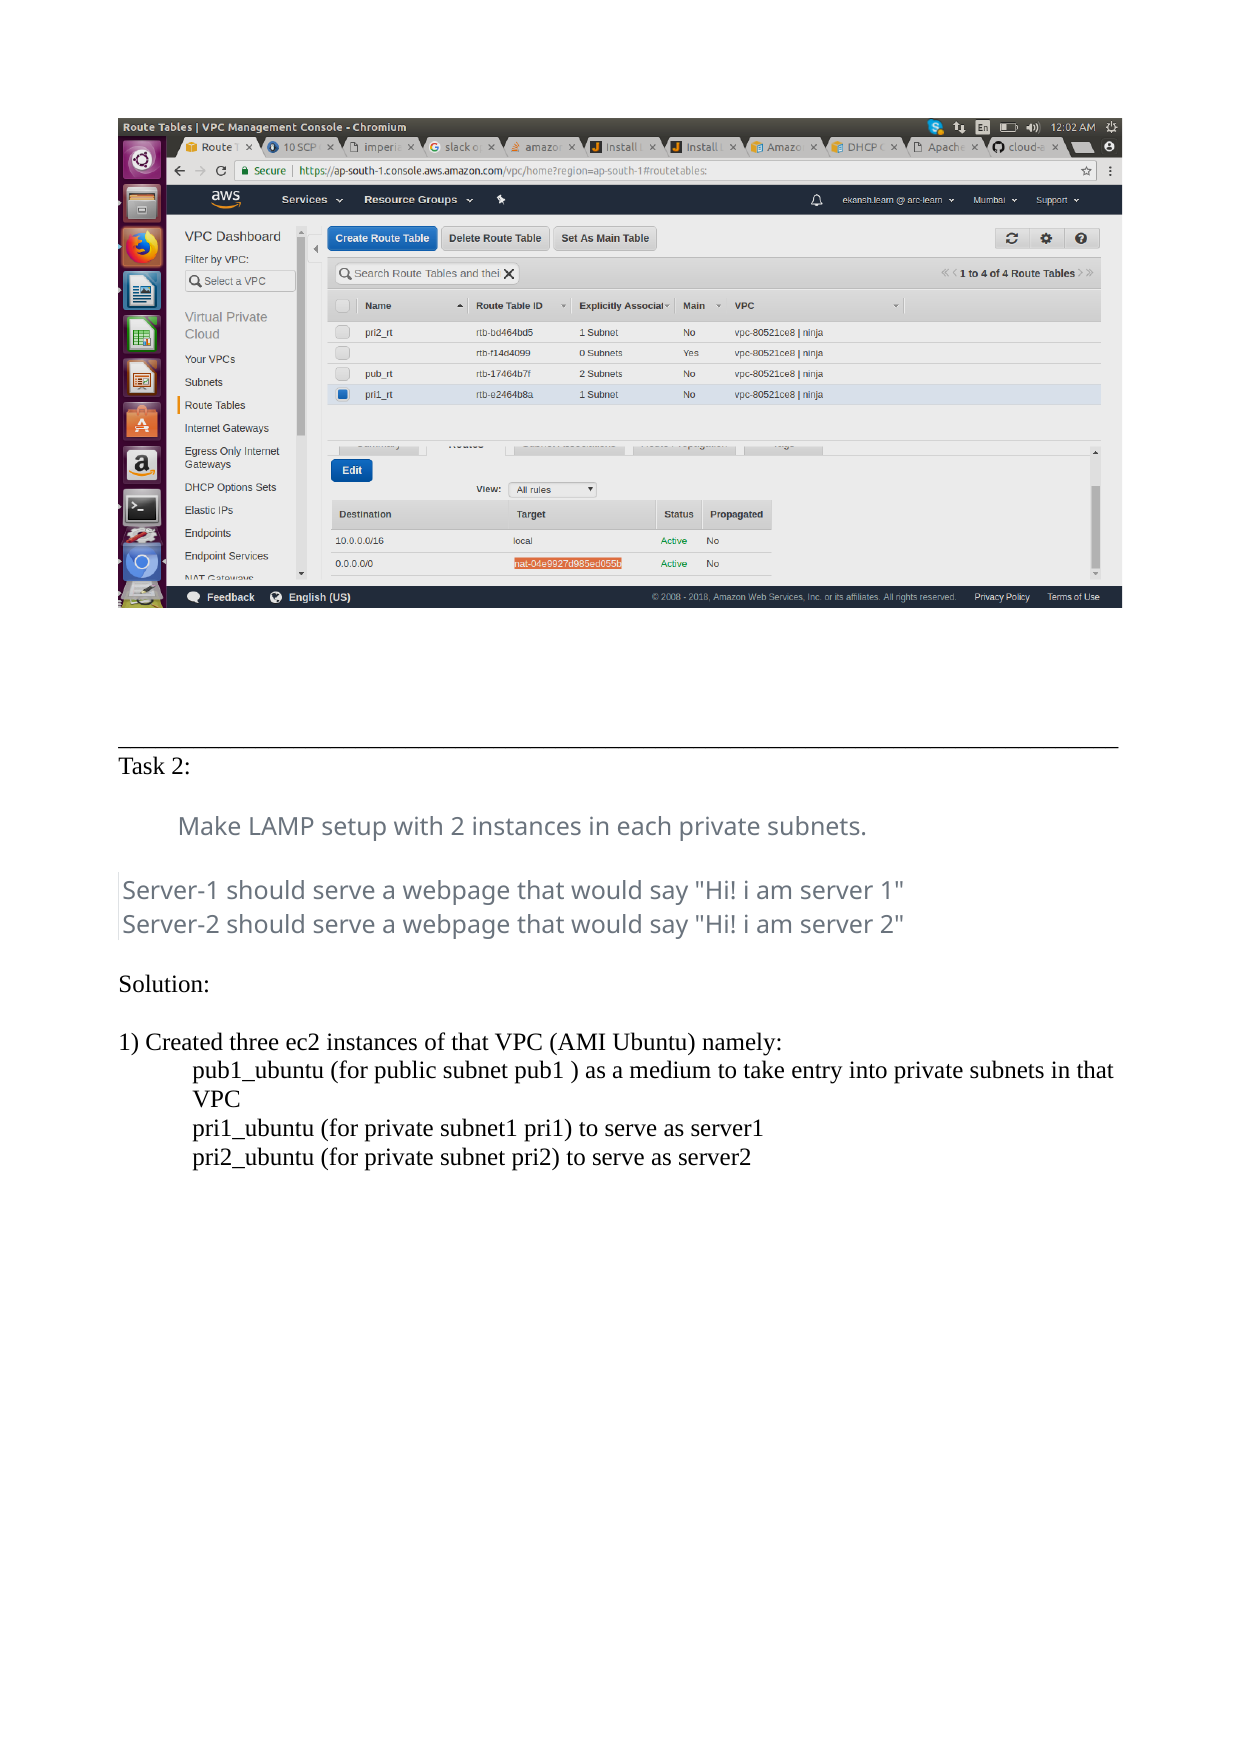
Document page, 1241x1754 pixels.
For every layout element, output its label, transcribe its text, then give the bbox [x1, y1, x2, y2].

text Task 2: [118, 751, 1122, 780]
picture [118, 118, 1123, 608]
text Server-1 should serve a webpage that would say "Hi! i am server 1" [119, 872, 1122, 906]
text ________________________________________________________________________________ [118, 722, 1122, 751]
text Solution: [118, 969, 1122, 998]
text pri1_ubuntu (for private subnet1 pri1) to serve as server1 [118, 1113, 1122, 1142]
text pub1_ubuntu (for public subnet pub1 ) as a medium to take entry into private subnets in that VPC [118, 1055, 1122, 1113]
text Server-2 should serve a webpage that would say "Hi! i am server 2" [119, 906, 1122, 940]
text 1) Created three ec2 instances of that VPC (AMI Ubuntu) namely: [118, 1027, 1122, 1055]
text Make LAMP setup with 2 instances in each private subnets. [177, 809, 1063, 843]
text pri2_ubuntu (for private subnet pri2) to serve as server2 [118, 1142, 1122, 1170]
